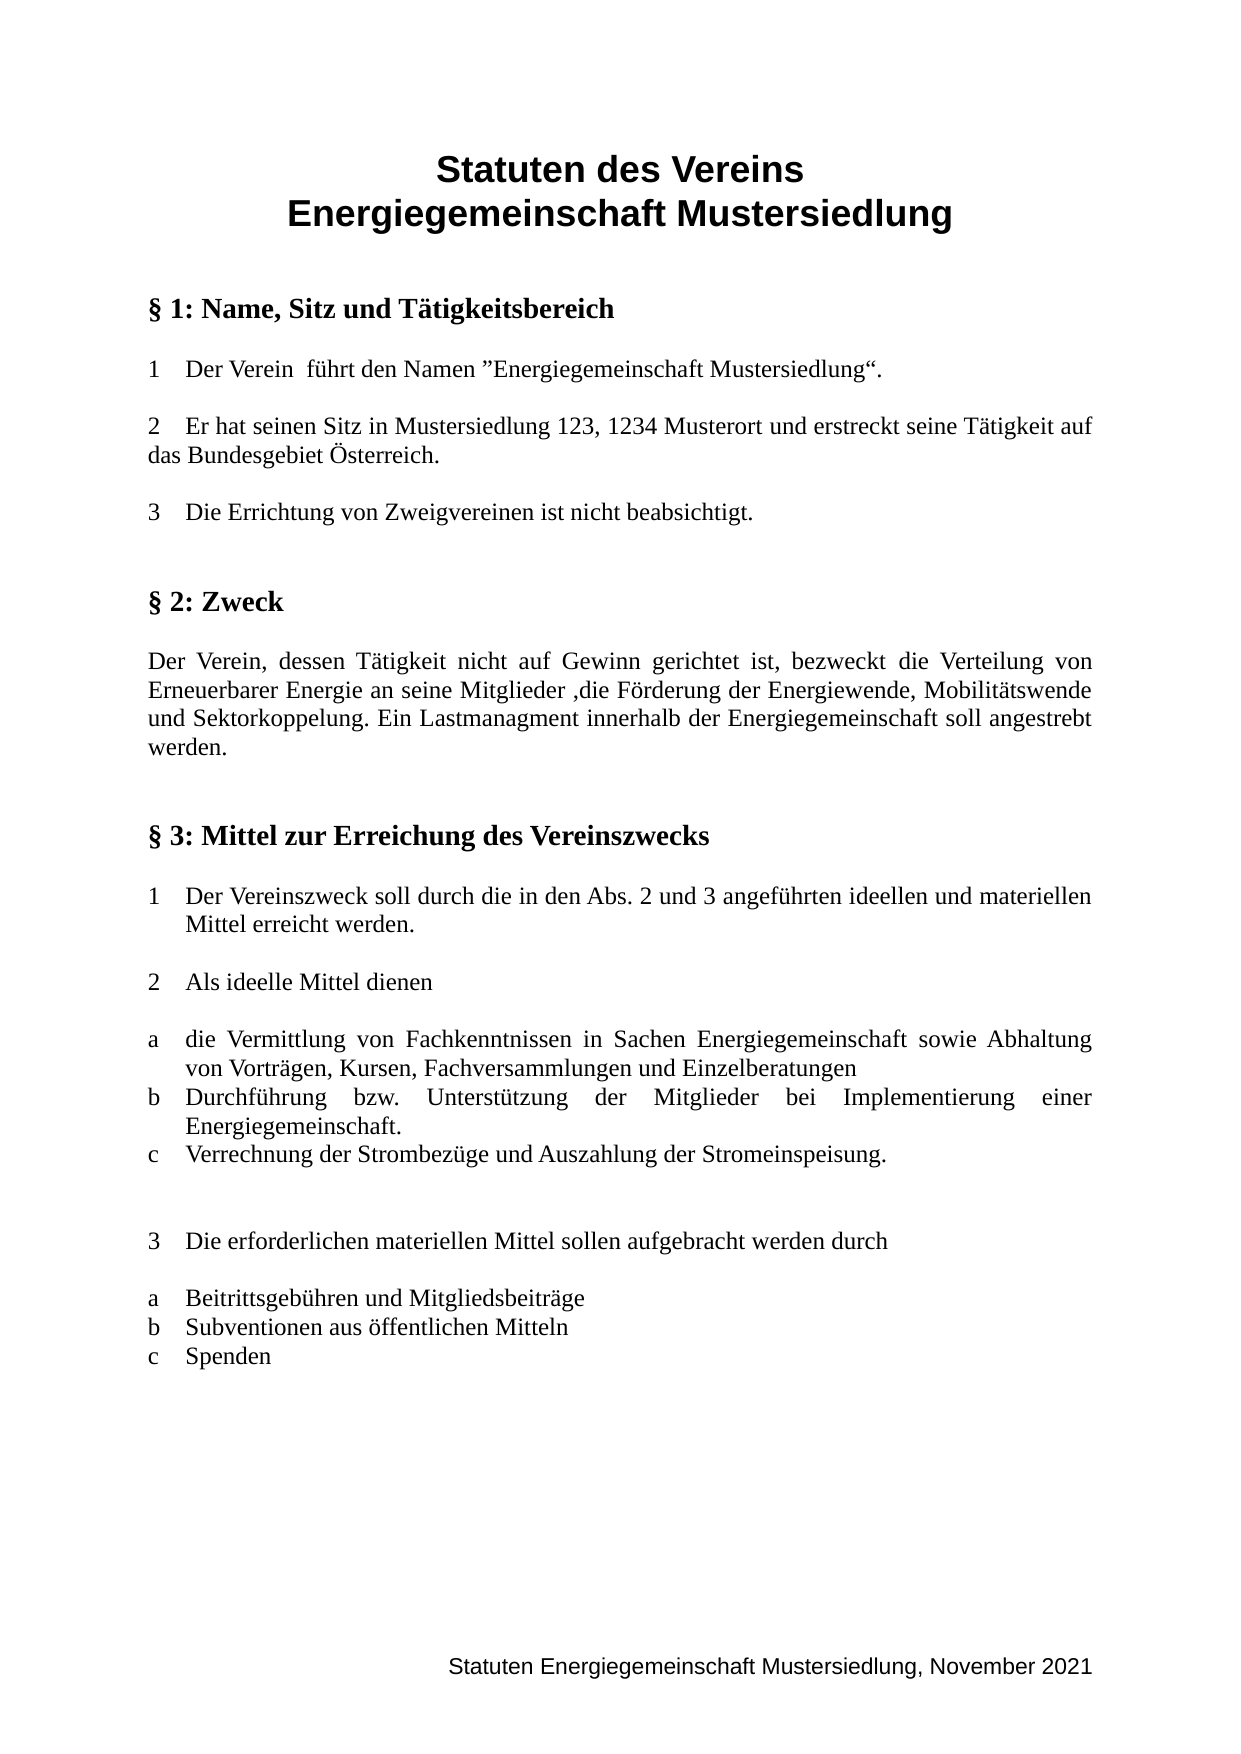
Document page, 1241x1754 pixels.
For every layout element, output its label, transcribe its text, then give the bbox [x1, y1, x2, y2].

list Als ideelle Mittel dienen [148, 967, 1093, 996]
list Er hat seinen Sitz in Mustersiedlung 123, 1234 Musterort und erstreckt seine Tätigkeit auf das Bundesgebiet Österreich. [148, 411, 1093, 469]
list Die Errichtung von Zweigvereinen ist nicht beabsichtigt. [148, 497, 1093, 526]
text § 1: Name, Sitz und Tätigkeitsbereich [148, 291, 1093, 325]
list Der Vereinszweck soll durch die in den Abs. 2 und 3 angeführten ideellen und materiellen Mittel erreicht werden. [148, 881, 1093, 938]
list Beitrittsgebühren und Mitgliedsbeiträge [148, 1283, 1093, 1312]
text Der Verein, dessen Tätigkeit nicht auf Gewinn gerichtet ist, bezweckt die Verteilung von Erneuerbarer Energie an seine Mitglieder ,die Förderung der Energiewende, Mobilitätswende und Sektorkoppelung. Ein Lastmanagment innerhalb der Energiegemeinschaft soll angestrebt werden. [148, 646, 1093, 761]
list Spenden [148, 1341, 1093, 1369]
text § 3: Mittel zur Erreichung des Vereinszwecks [148, 818, 1093, 852]
list Subventionen aus öffentlichen Mitteln [148, 1312, 1093, 1341]
text § 2: Zweck [148, 584, 1093, 617]
list die Vermittlung von Fachkenntnissen in Sachen Energiegemeinschaft sowie Abhaltung von Vorträgen, Kursen, Fachversammlungen und Einzelberatungen [148, 1024, 1093, 1082]
list Die erforderlichen materiellen Mittel sollen aufgebracht werden durch [148, 1226, 1093, 1254]
title Statuten des Vereins [148, 148, 1093, 191]
list Durchführung bzw. Unterstützung der Mitglieder bei Implementierung einer Energiegemeinschaft. [148, 1082, 1093, 1139]
title Energiegemeinschaft Mustersiedlung [148, 191, 1093, 234]
list Verrechnung der Strombezüge und Auszahlung der Stromeinspeisung. [148, 1139, 1093, 1168]
list Der Verein führt den Namen ”Energiegemeinschaft Mustersiedlung“. [148, 354, 1093, 382]
